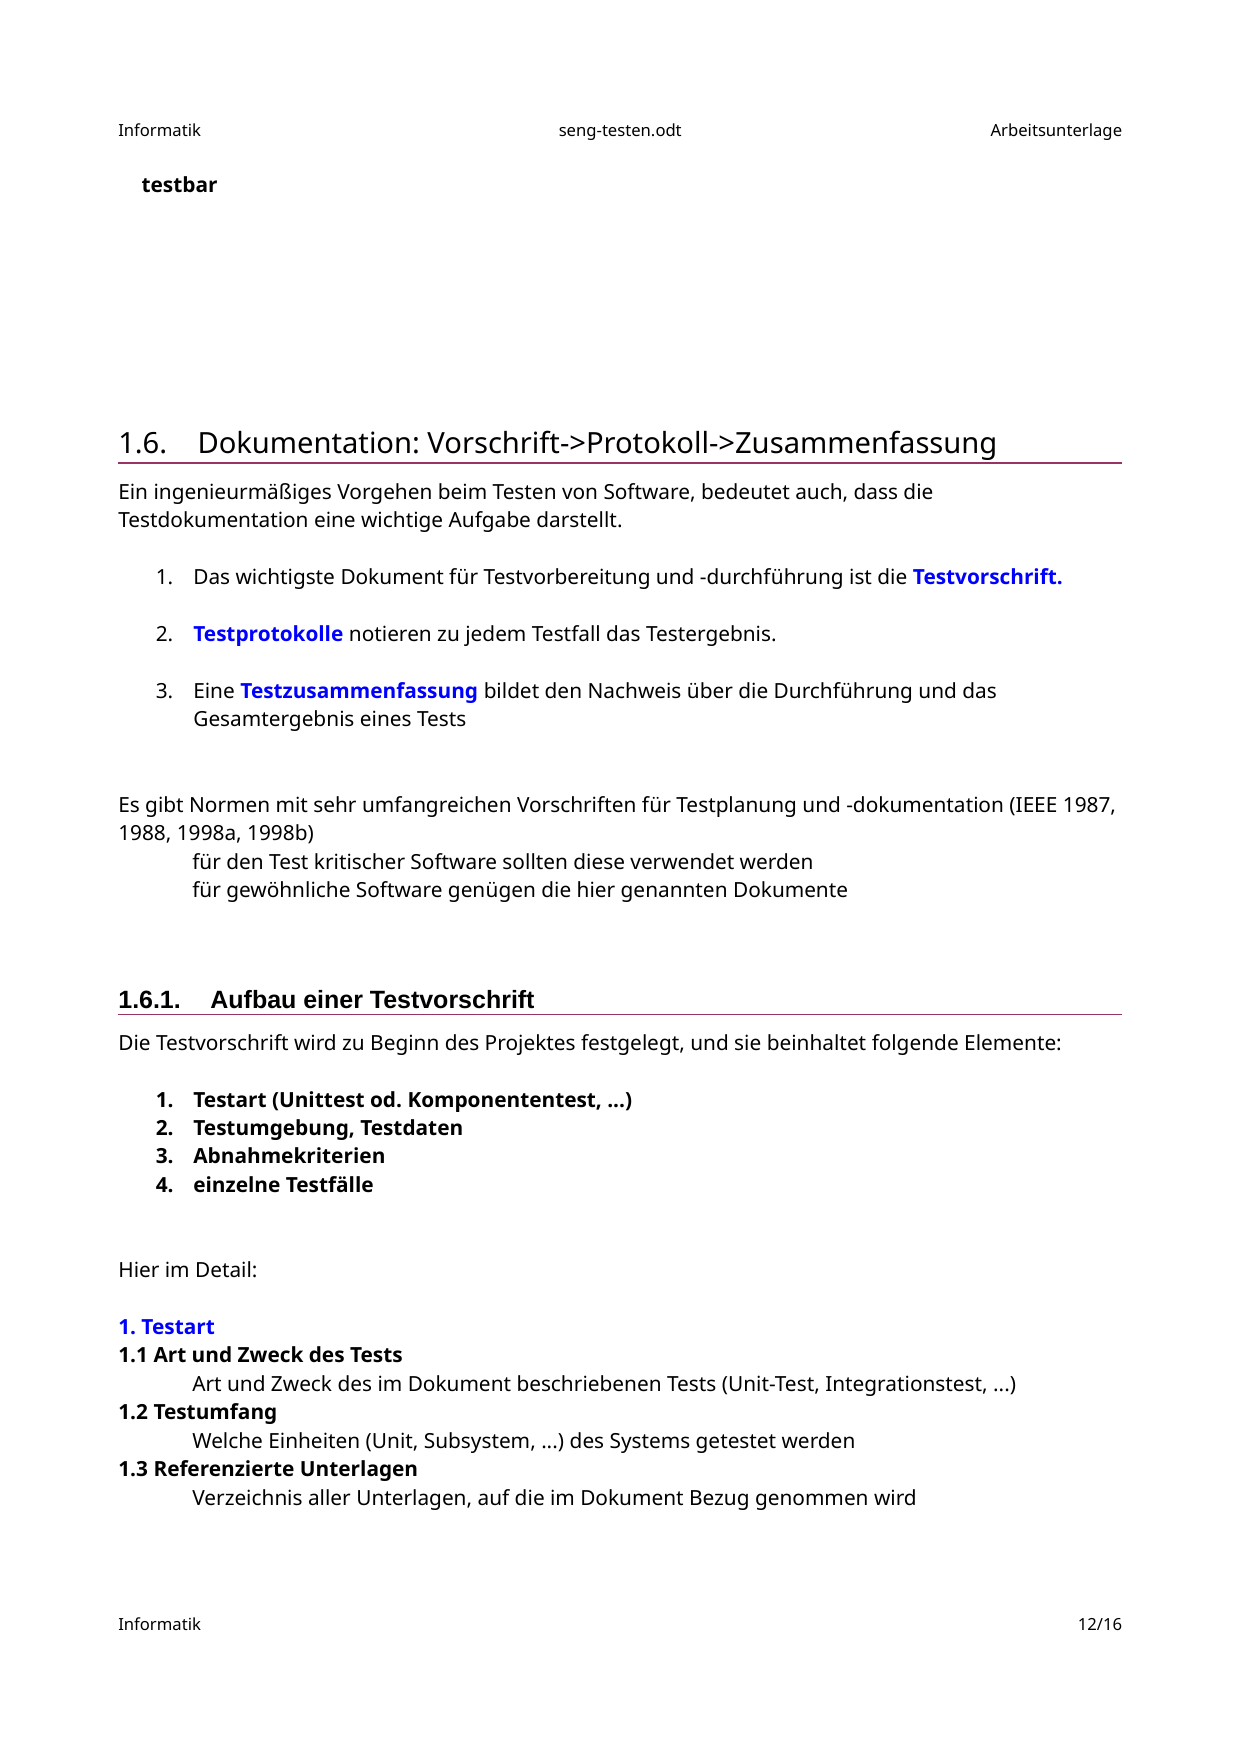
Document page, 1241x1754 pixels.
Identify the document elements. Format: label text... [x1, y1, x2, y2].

list einzelne Testfälle [156, 1170, 1122, 1198]
text 1. Testart [118, 1312, 1122, 1341]
text Art und Zweck des im Dokument beschriebenen Tests (Unit-Test, Integrationstest, ...) [118, 1369, 1122, 1397]
text 1.3 Referenzierte Unterlagen [118, 1454, 1122, 1483]
text 1.1 Art und Zweck des Tests [118, 1341, 1122, 1369]
text für gewöhnliche Software genügen die hier genannten Dokumente [118, 875, 1122, 904]
text Verzeichnis aller Unterlagen, auf die im Dokument Bezug genommen wird [118, 1483, 1122, 1511]
subtitle Aufbau einer Testvorschrift [118, 986, 1122, 1014]
subtitle Dokumentation: Vorschrift->Protokoll->Zusammenfassung [118, 423, 1122, 462]
text Es gibt Normen mit sehr umfangreichen Vorschriften für Testplanung und -dokumentation (IEEE 1987, 1988, 1998a, 1998b) [118, 790, 1122, 847]
list Testart (Unittest od. Komponententest, ...) [156, 1085, 1122, 1113]
text Hier im Detail: [118, 1227, 1122, 1284]
list Testprotokolle notieren zu jedem Testfall das Testergebnis. [156, 619, 1122, 676]
list testbar [118, 170, 1122, 199]
text Welche Einheiten (Unit, Subsystem, ...) des Systems getestet werden [118, 1426, 1122, 1454]
text 1.2 Testumfang [118, 1397, 1122, 1426]
text Ein ingenieurmäßiges Vorgehen beim Testen von Software, bedeutet auch, dass die Testdokumentation eine wichtige Aufgabe darstellt. [118, 477, 1122, 534]
list Abnahmekriterien [156, 1142, 1122, 1170]
text Die Testvorschrift wird zu Beginn des Projektes festgelegt, und sie beinhaltet folgende Elemente: [118, 1028, 1122, 1085]
list Eine Testzusammenfassung bildet den Nachweis über die Durchführung und das Gesamtergebnis eines Tests [156, 676, 1122, 733]
text für den Test kritischer Software sollten diese verwendet werden [118, 847, 1122, 875]
list Testumgebung, Testdaten [156, 1113, 1122, 1142]
list Das wichtigste Dokument für Testvorbereitung und -durchführung ist die Testvorschrift. [156, 562, 1122, 619]
